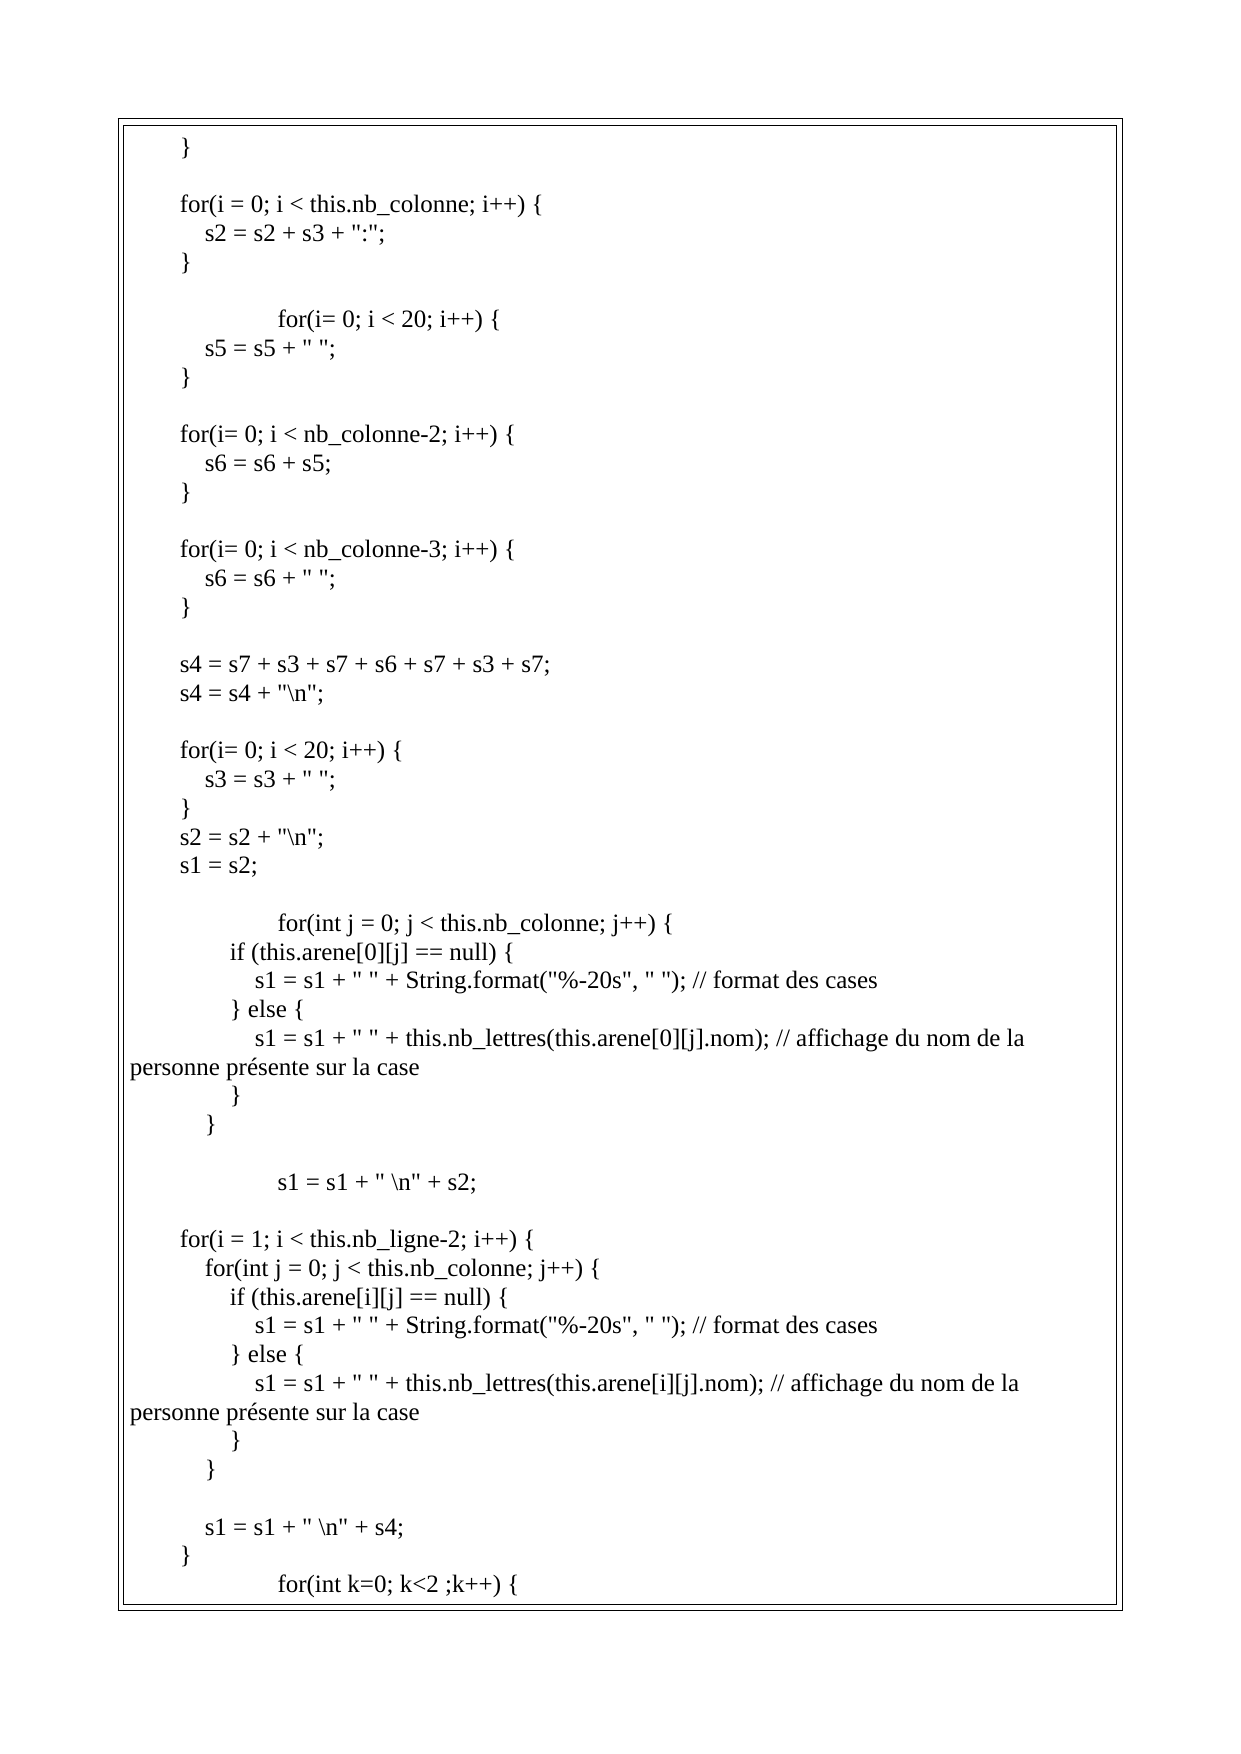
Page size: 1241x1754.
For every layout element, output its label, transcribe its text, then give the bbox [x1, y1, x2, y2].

table_header } for(i = 0; i < this.nb_colonne; i++) { s2 = s2 + s3 + ":"; } for(i= 0; i < 20; i++) { s5 = s5 + " "; } for(i= 0; i < nb_colonne-2; i++) { s6 = s6 + s5; } for(i= 0; i < nb_colonne-3; i++) { s6 = s6 + " "; } s4 = s7 + s3 + s7 + s6 + s7 + s3 + s7; s4 = s4 + "\n"; for(i= 0; i < 20; i++) { s3 = s3 + " "; } s2 = s2 + "\n"; s1 = s2; for(int j = 0; j < this.nb_colonne; j++) { if (this.arene[0][j] == null) { s1 = s1 + " " + String.format("%-20s", " "); // format des cases } else { s1 = s1 + " " + this.nb_lettres(this.arene[0][j].nom); // affichage du nom de la personne présente sur la case } } s1 = s1 + " \n" + s2; for(i = 1; i < this.nb_ligne-2; i++) { for(int j = 0; j < this.nb_colonne; j++) { if (this.arene[i][j] == null) { s1 = s1 + " " + String.format("%-20s", " "); // format des cases } else { s1 = s1 + " " + this.nb_lettres(this.arene[i][j].nom); // affichage du nom de la personne présente sur la case } } s1 = s1 + " \n" + s4; } for(int k=0; k<2 ;k++) { [124, 126, 1116, 1604]
table_header Copier / coller vos classes et interfaces à partir d'ici : [119, 119, 1122, 1610]
